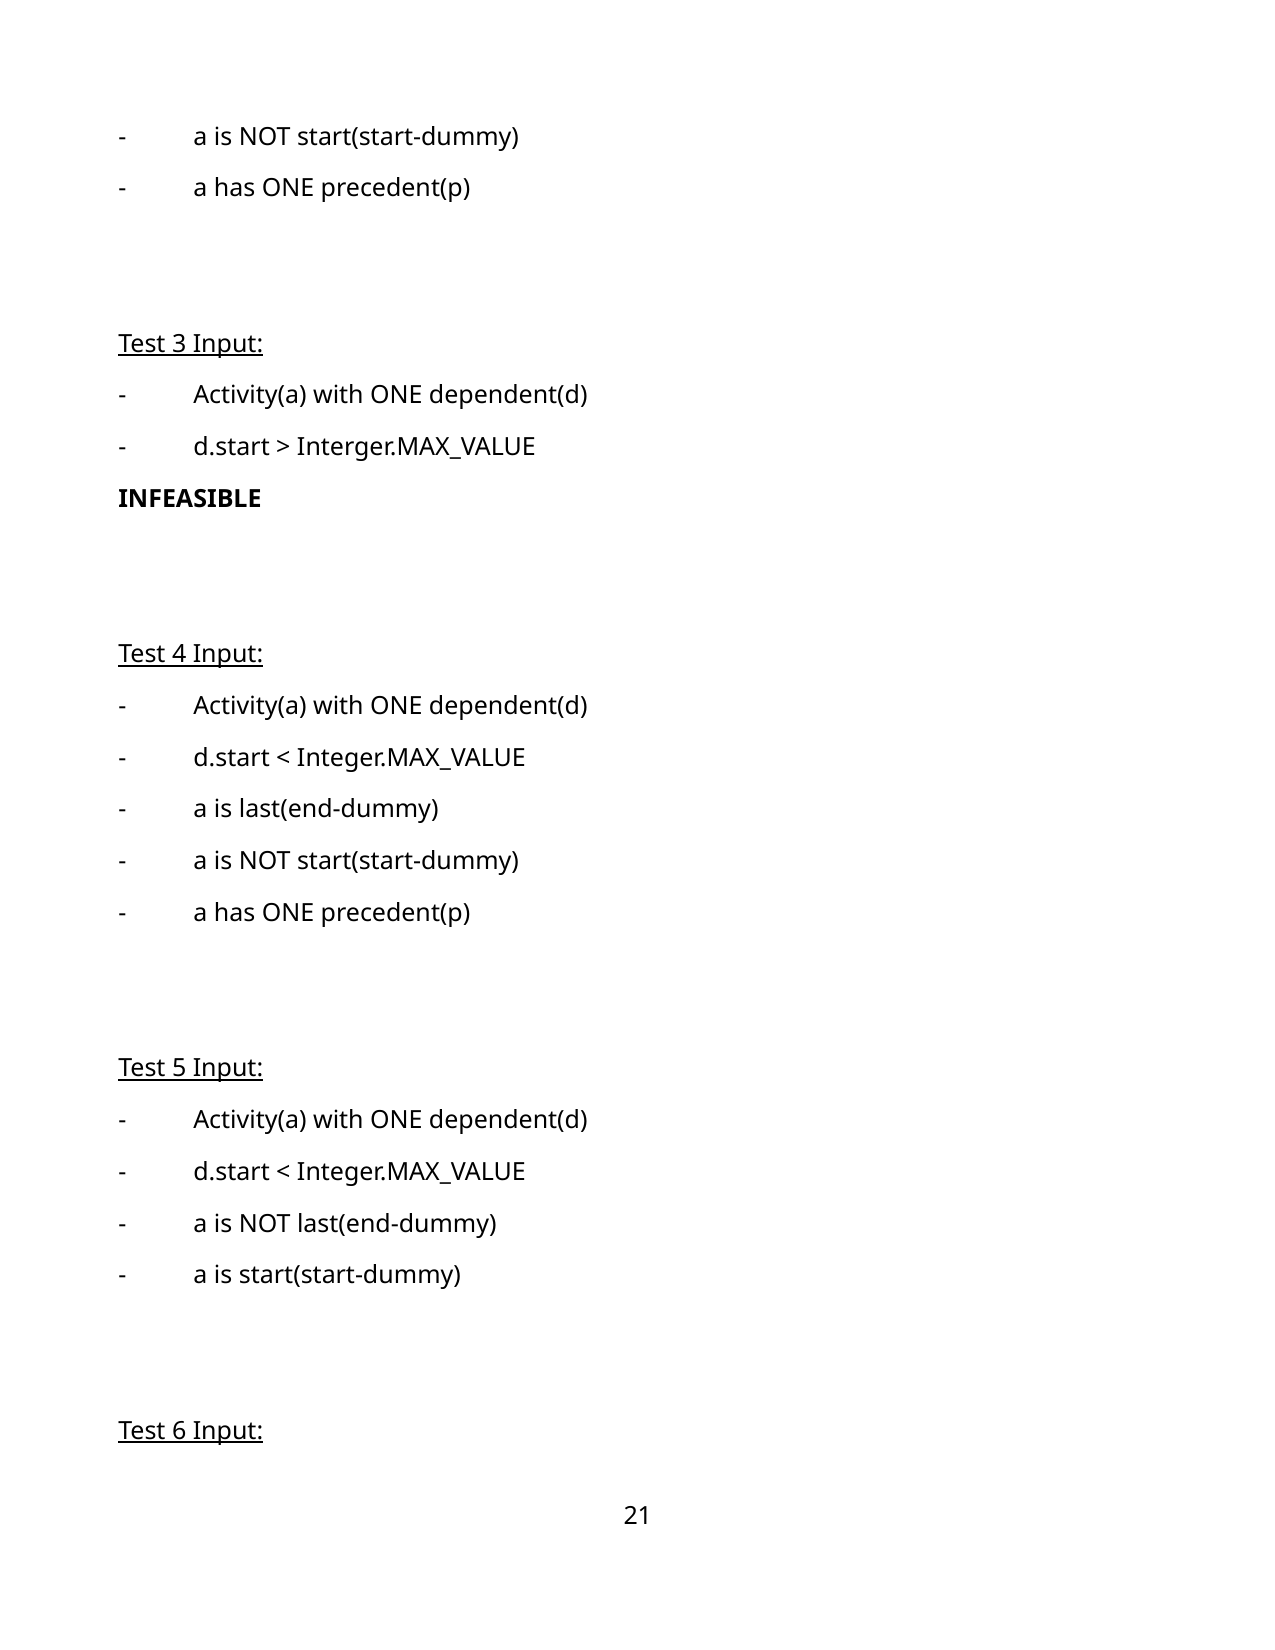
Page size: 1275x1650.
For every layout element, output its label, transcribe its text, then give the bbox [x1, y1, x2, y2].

subtitle - a is NOT start(start-dummy) [118, 843, 1157, 877]
subtitle Test 3 Input: [118, 325, 1157, 359]
subtitle - a is start(start-dummy) [118, 1257, 1157, 1291]
subtitle Test 6 Input: [118, 1412, 1157, 1446]
subtitle - Activity(a) with ONE dependent(d) [118, 688, 1157, 722]
subtitle - a is NOT last(end-dummy) [118, 1205, 1157, 1239]
subtitle - Activity(a) with ONE dependent(d) [118, 1102, 1157, 1136]
subtitle - a is NOT start(start-dummy) [118, 118, 1157, 152]
subtitle - d.start < Integer.MAX_VALUE [118, 739, 1157, 773]
subtitle Test 4 Input: [118, 636, 1157, 670]
subtitle - a is last(end-dummy) [118, 791, 1157, 825]
subtitle - a has ONE precedent(p) [118, 895, 1157, 929]
subtitle - d.start < Integer.MAX_VALUE [118, 1153, 1157, 1188]
subtitle Test 5 Input: [118, 1050, 1157, 1084]
subtitle - a has ONE precedent(p) [118, 170, 1157, 204]
subtitle - Activity(a) with ONE dependent(d) [118, 377, 1157, 411]
subtitle - d.start > Interger.MAX_VALUE [118, 429, 1157, 463]
subtitle INFEASIBLE [118, 481, 1157, 514]
